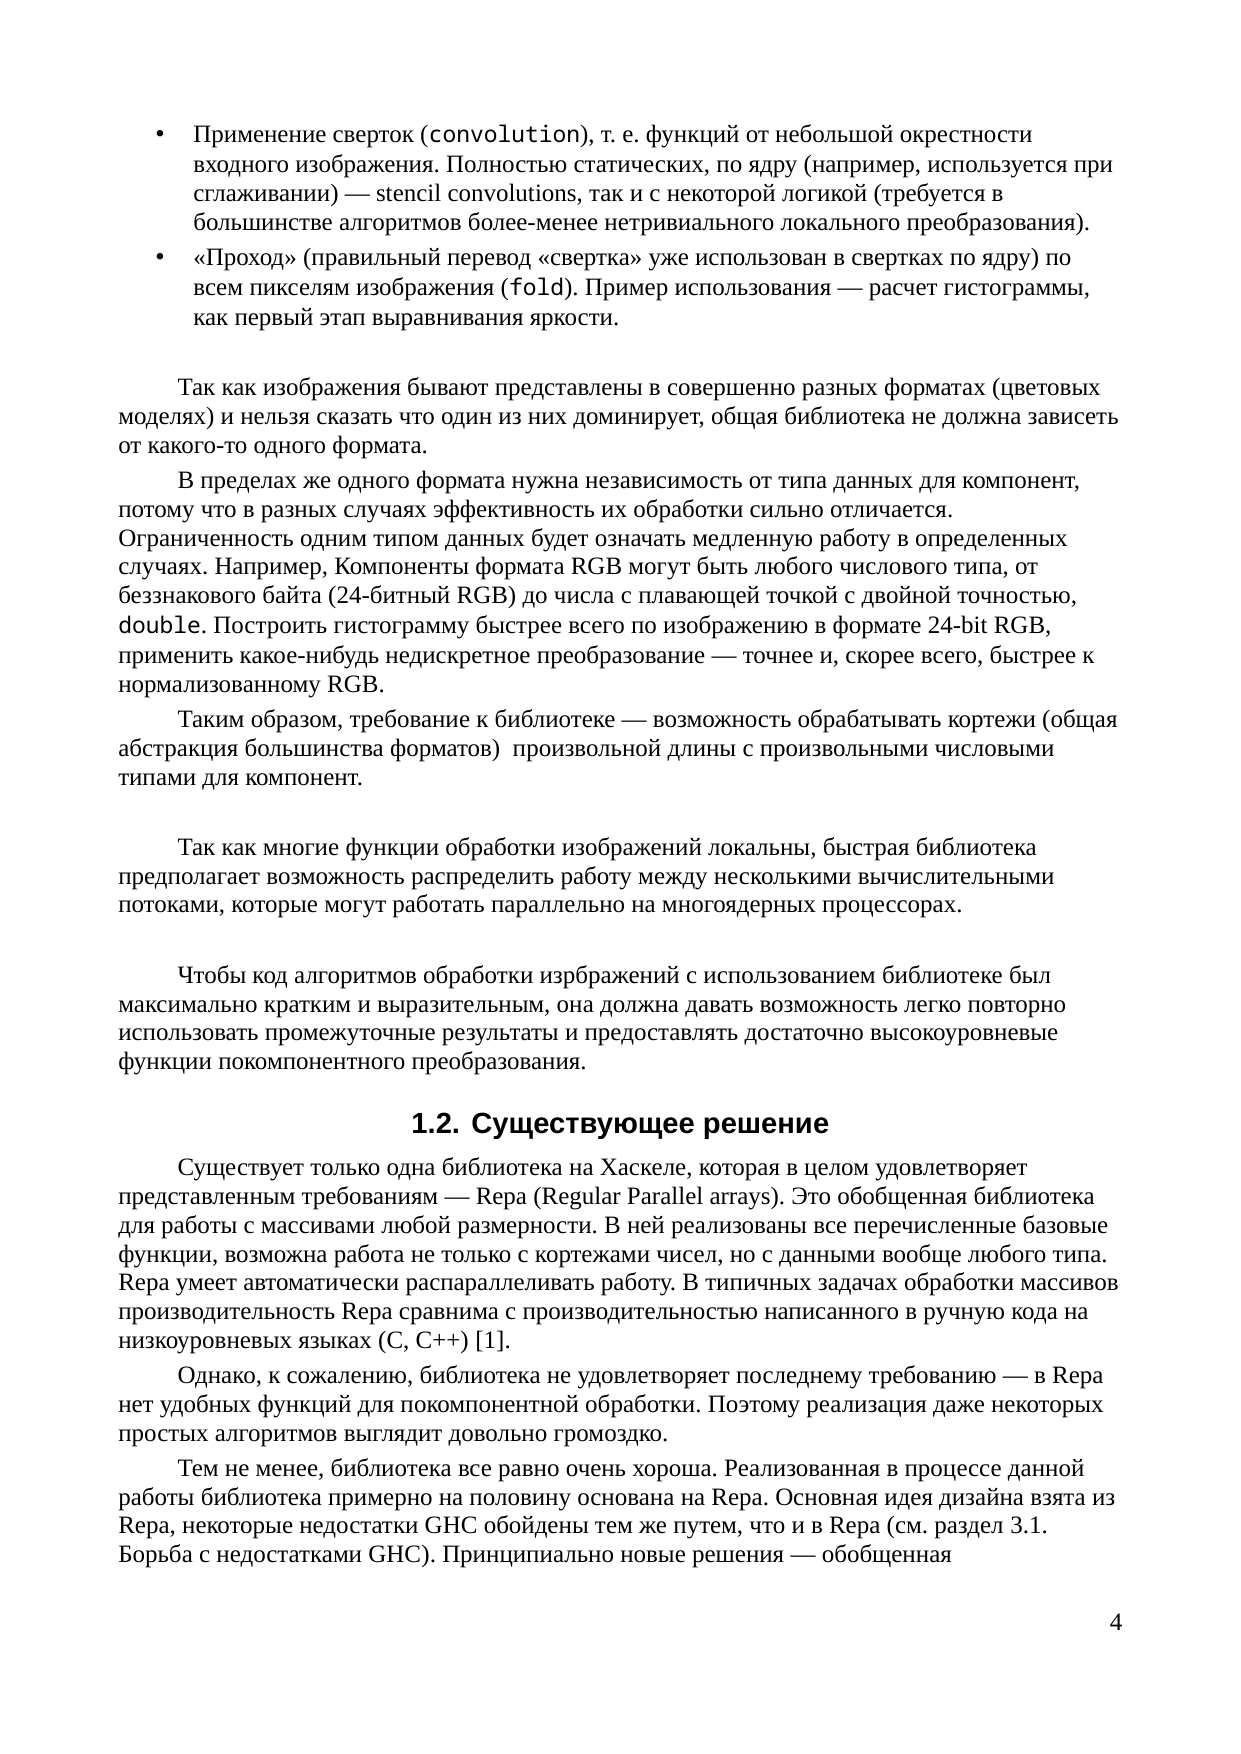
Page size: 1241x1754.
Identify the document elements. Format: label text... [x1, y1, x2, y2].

text Существует только одна библиотека на Хаскеле, которая в целом удовлетворяет представленным требованиям — Repa (Regular Parallel arrays). Это обобщенная библиотека для работы с массивами любой размерности. В ней реализованы все перечисленные базовые функции, возможна работа не только с кортежами чисел, но с данными вообще любого типа. Repa умеет автоматически распараллеливать работу. В типичных задачах обработки массивов производительность Repa сравнима с производительностью написанного в ручную кода на низкоуровневых языках (C, C++) [1]. [118, 1152, 1122, 1354]
text Так как изображения бывают представлены в совершенно разных форматах (цветовых моделях) и нельзя сказать что один из них доминирует, общая библиотека не должна зависеть от какого-то одного формата. [118, 372, 1122, 459]
text Так как многие функции обработки изображений локальны, быстрая библиотека предполагает возможность распределить работу между несколькими вычислительными потоками, которые могут работать параллельно на многоядерных процессорах. [118, 832, 1122, 918]
text Тем не менее, библиотека все равно очень хороша. Реализованная в процессе данной работы библиотека примерно на половину основана на Repa. Основная идея дизайна взята из Repa, некоторые недостатки GHC обойдены тем же путем, что и в Repa (см. раздел 3.1. Борьба с недостатками GHC). Принципиально новые решения — обобщенная [118, 1453, 1122, 1568]
list «Проход» (правильный перевод «свертка» уже использован в свертках по ядру) по всем пикселям изображения (fold). Пример использования — расчет гистограммы, как первый этап выравнивания яркости. [156, 242, 1122, 331]
text Чтобы код алгоритмов обработки изрбражений с использованием библиотеке был максимально кратким и выразительным, она должна давать возможность легко повторно использовать промежуточные результаты и предоставлять достаточно высокоуровневые функции покомпонентного преобразования. [118, 960, 1122, 1075]
subtitle Существующее решение [118, 1106, 1122, 1140]
list Применение сверток (convolution), т. е. функций от небольшой окрестности входного изображения. Полностью статических, по ядру (например, используется при сглаживании) — stencil convolutions, так и с некоторой логикой (требуется в большинстве алгоритмов более-менее нетривиального локального преобразования). [156, 118, 1122, 236]
text В пределах же одного формата нужна независимость от типа данных для компонент, потому что в разных случаях эффективность их обработки сильно отличается. Ограниченность одним типом данных будет означать медленную работу в определенных случаях. Например, Компоненты формата RGB могут быть любого числового типа, от беззнакового байта (24-битный RGB) до числа с плавающей точкой с двойной точностью, double. Построить гистограмму быстрее всего по изображению в формате 24-bit RGB, применить какое-нибудь недискретное преобразование — точнее и, скорее всего, быстрее к нормализованному RGB. [118, 465, 1122, 698]
text Однако, к сожалению, библиотека не удовлетворяет последнему требованию — в Repa нет удобных функций для покомпонентной обработки. Поэтому реализация даже некоторых простых алгоритмов выглядит довольно громоздко. [118, 1360, 1122, 1446]
text Таким образом, требование к библиотеке — возможность обрабатывать кортежи (общая абстракция большинства форматов) произвольной длины с произвольными числовыми типами для компонент. [118, 704, 1122, 790]
